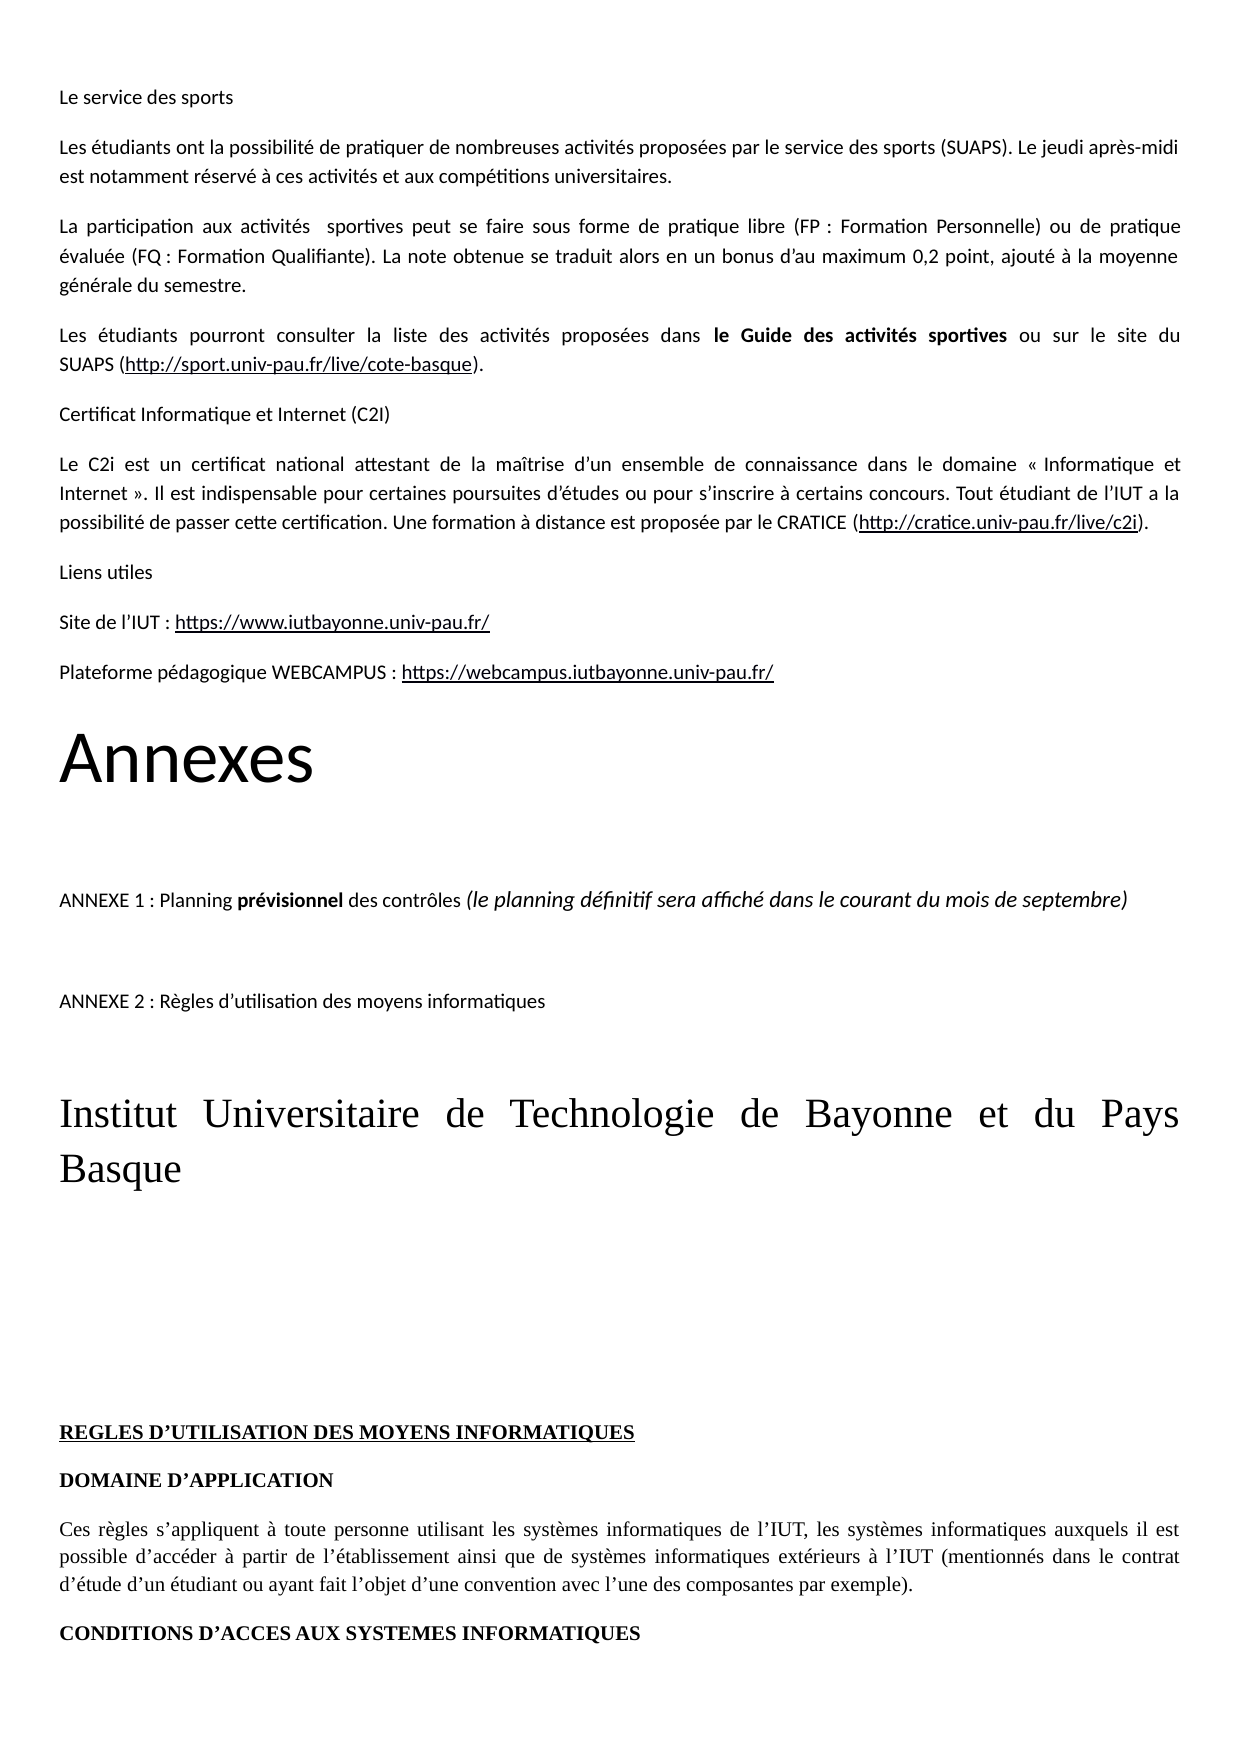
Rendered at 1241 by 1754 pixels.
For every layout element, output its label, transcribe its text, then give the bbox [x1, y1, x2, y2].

text Le C2i est un certificat national attestant de la maîtrise d’un ensemble de connaissance dans le domaine « Informatique et Internet ». Il est indispensable pour certaines poursuites d’études ou pour s’inscrire à certains concours. Tout étudiant de l’IUT a la possibilité de passer cette certification. Une formation à distance est proposée par le CRATICE (http://cratice.univ-pau.fr/live/c2i). [59, 451, 1181, 535]
text Le service des sports [59, 84, 1181, 110]
text Liens utiles [59, 559, 1181, 585]
text Plateforme pédagogique WEBCAMPUS : https://webcampus.iutbayonne.univ-pau.fr/ [59, 659, 1181, 685]
text ANNEXE 1 : Planning prévisionnel des contrôles (le planning définitif sera affiché dans le courant du mois de septembre) [59, 886, 1181, 913]
text Institut Universitaire de Technologie de Bayonne et du Pays Basque [59, 1088, 1181, 1192]
text Les étudiants ont la possibilité de pratiquer de nombreuses activités proposées par le service des sports (SUAPS). Le jeudi après-midi est notamment réservé à ces activités et aux compétitions universitaires. [59, 134, 1181, 189]
text Certificat Informatique et Internet (C2I) [59, 401, 1181, 427]
text REGLES D’UTILISATION DES MOYENS INFORMATIQUES [59, 1420, 1181, 1444]
text ANNEXE 2 : Règles d’utilisation des moyens informatiques [59, 988, 1181, 1014]
text Site de l’IUT : https://www.iutbayonne.univ-pau.fr/ [59, 609, 1181, 635]
text CONDITIONS D’ACCES AUX SYSTEMES INFORMATIQUES [59, 1620, 1181, 1644]
text La participation aux activités sportives peut se faire sous forme de pratique libre (FP : Formation Personnelle) ou de pratique évaluée (FQ : Formation Qualifiante). La note obtenue se traduit alors en un bonus d’au maximum 0,2 point, ajouté à la moyenne générale du semestre. [59, 214, 1181, 297]
text Les étudiants pourront consulter la liste des activités proposées dans le Guide des activités sportives ou sur le site du SUAPS (http://sport.univ-pau.fr/live/cote-basque). [59, 322, 1181, 377]
text Ces règles s’appliquent à toute personne utilisant les systèmes informatiques de l’IUT, les systèmes informatiques auxquels il est possible d’accéder à partir de l’établissement ainsi que de systèmes informatiques extérieurs à l’IUT (mentionnés dans le contrat d’étude d’un étudiant ou ayant fait l’objet d’une convention avec l’une des composantes par exemple). [59, 1517, 1181, 1596]
text DOMAINE D’APPLICATION [59, 1468, 1181, 1492]
text Annexes [59, 709, 1181, 801]
